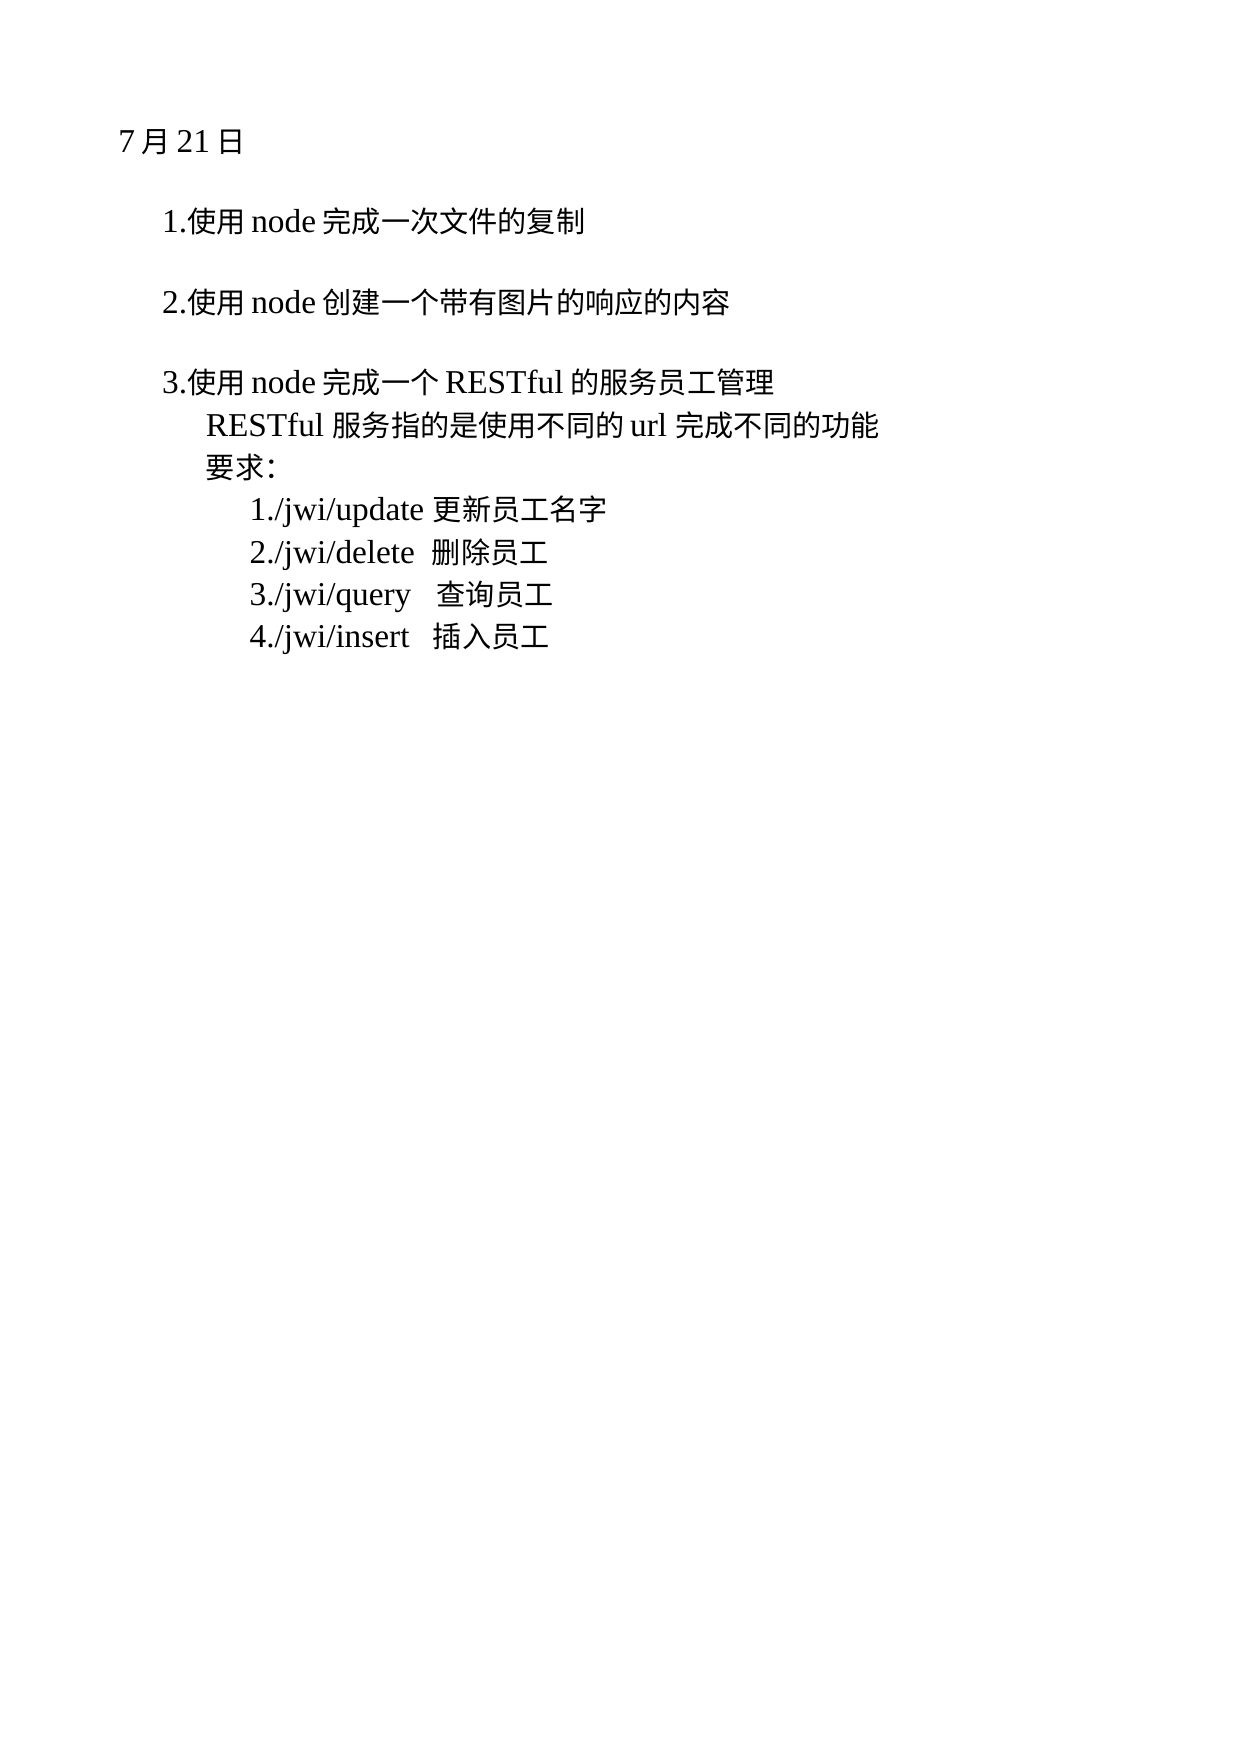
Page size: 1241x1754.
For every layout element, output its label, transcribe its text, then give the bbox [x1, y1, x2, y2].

text 1./jwi/update 更新员工名字 [118, 487, 1122, 529]
text 2.使用node创建一个带有图片的响应的内容 [118, 279, 1122, 322]
text RESTful 服务指的是使用不同的url 完成不同的功能 [118, 402, 1122, 444]
text 3./jwi/query 查询员工 [118, 571, 1122, 614]
text 1.使用node完成一次文件的复制 [118, 199, 1122, 241]
text 7月21日 [118, 118, 1122, 160]
text 4./jwi/insert 插入员工 [118, 614, 1122, 656]
text 要求： [118, 444, 1122, 487]
text 2./jwi/delete 删除员工 [118, 529, 1122, 571]
text 3.使用node完成一个RESTful的服务员工管理 [118, 360, 1122, 402]
